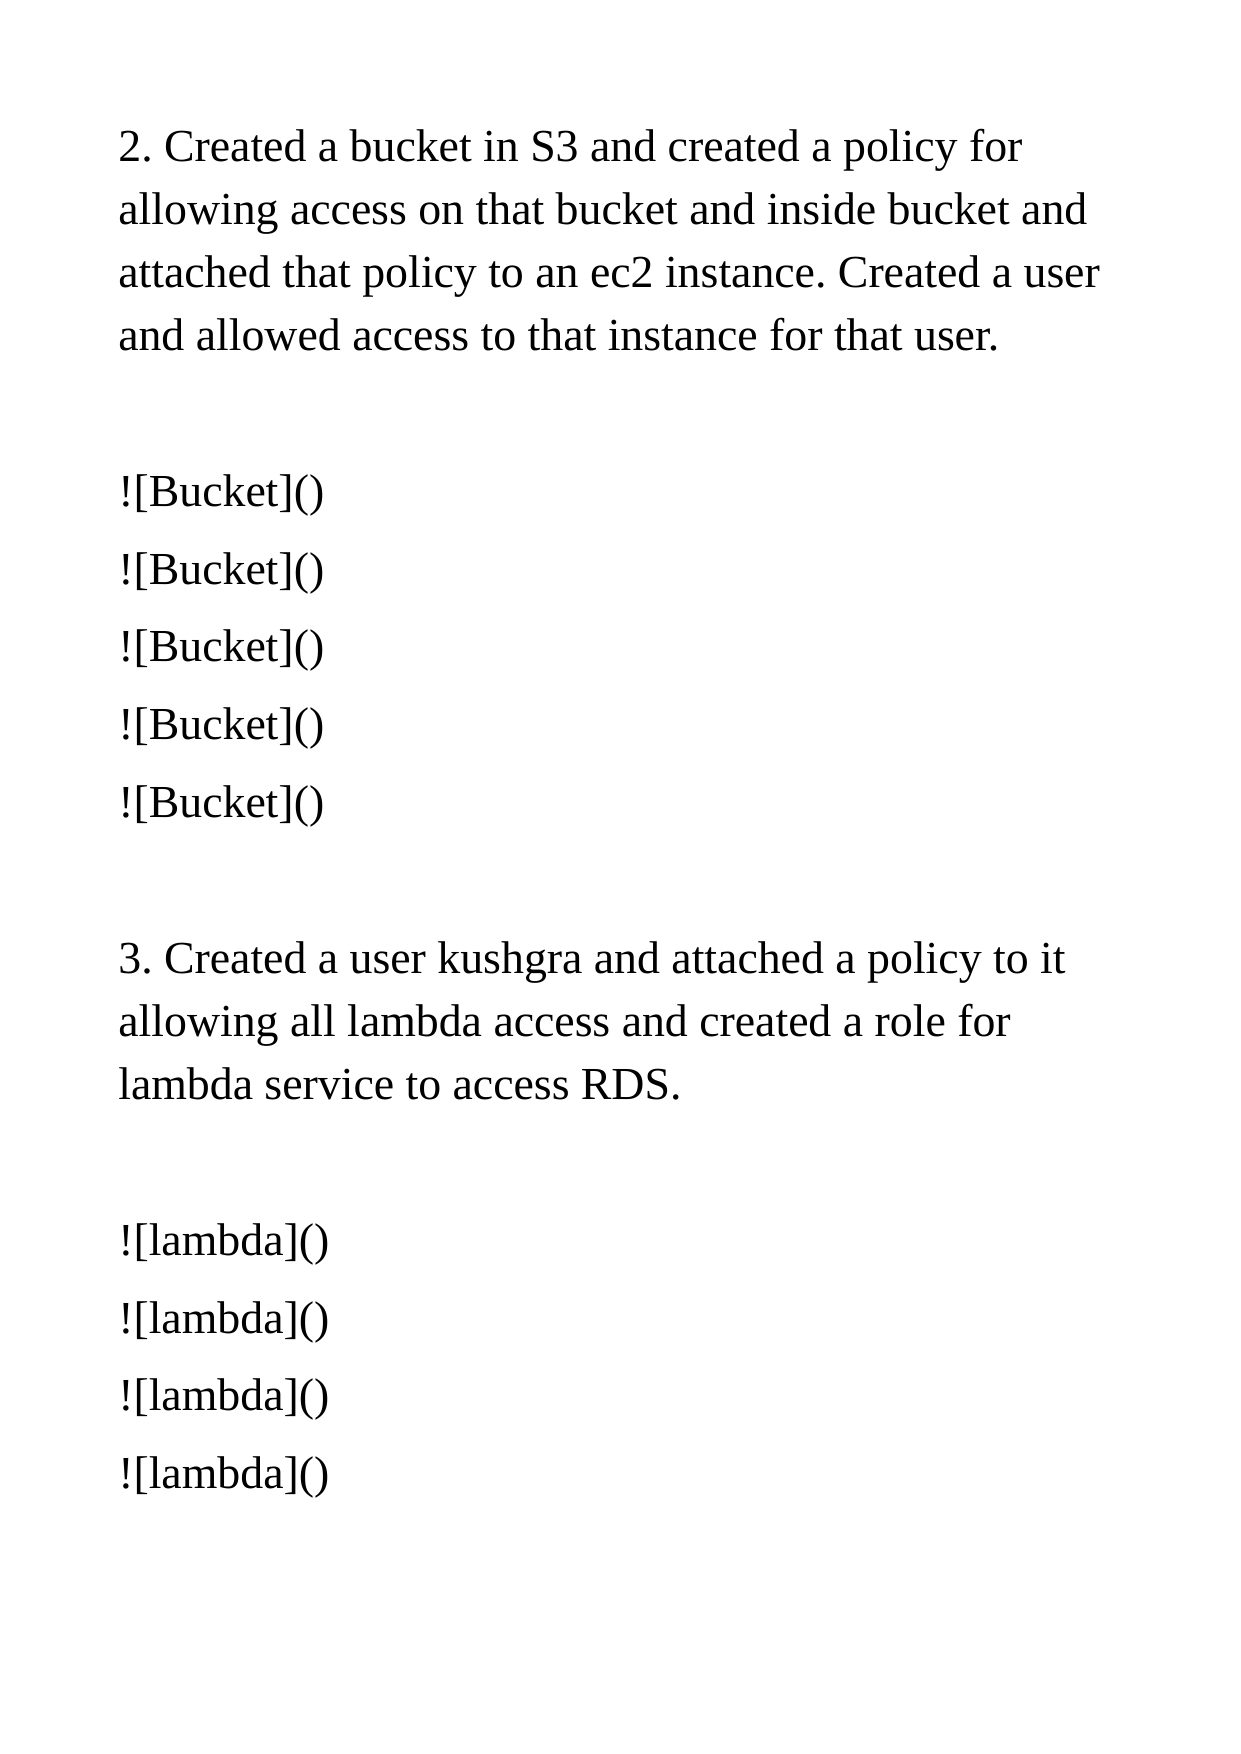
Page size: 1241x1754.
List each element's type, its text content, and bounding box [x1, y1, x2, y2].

text ![Bucket]() [118, 541, 1122, 594]
text ![Bucket]() [118, 775, 1122, 827]
text 3. Created a user kushgra and attached a policy to it allowing all lambda access and created a role for lambda service to access RDS. [118, 930, 1122, 1109]
text ![lambda]() [118, 1212, 1122, 1265]
text ![lambda]() [118, 1446, 1122, 1498]
text ![lambda]() [118, 1368, 1122, 1421]
text ![Bucket]() [118, 697, 1122, 749]
text ![Bucket]() [118, 619, 1122, 672]
text ![lambda]() [118, 1290, 1122, 1343]
text ![Bucket]() [118, 463, 1122, 516]
text 2. Created a bucket in S3 and created a policy for allowing access on that bucket and inside bucket and attached that policy to an ec2 instance. Created a user and allowed access to that instance for that user. [118, 118, 1122, 361]
